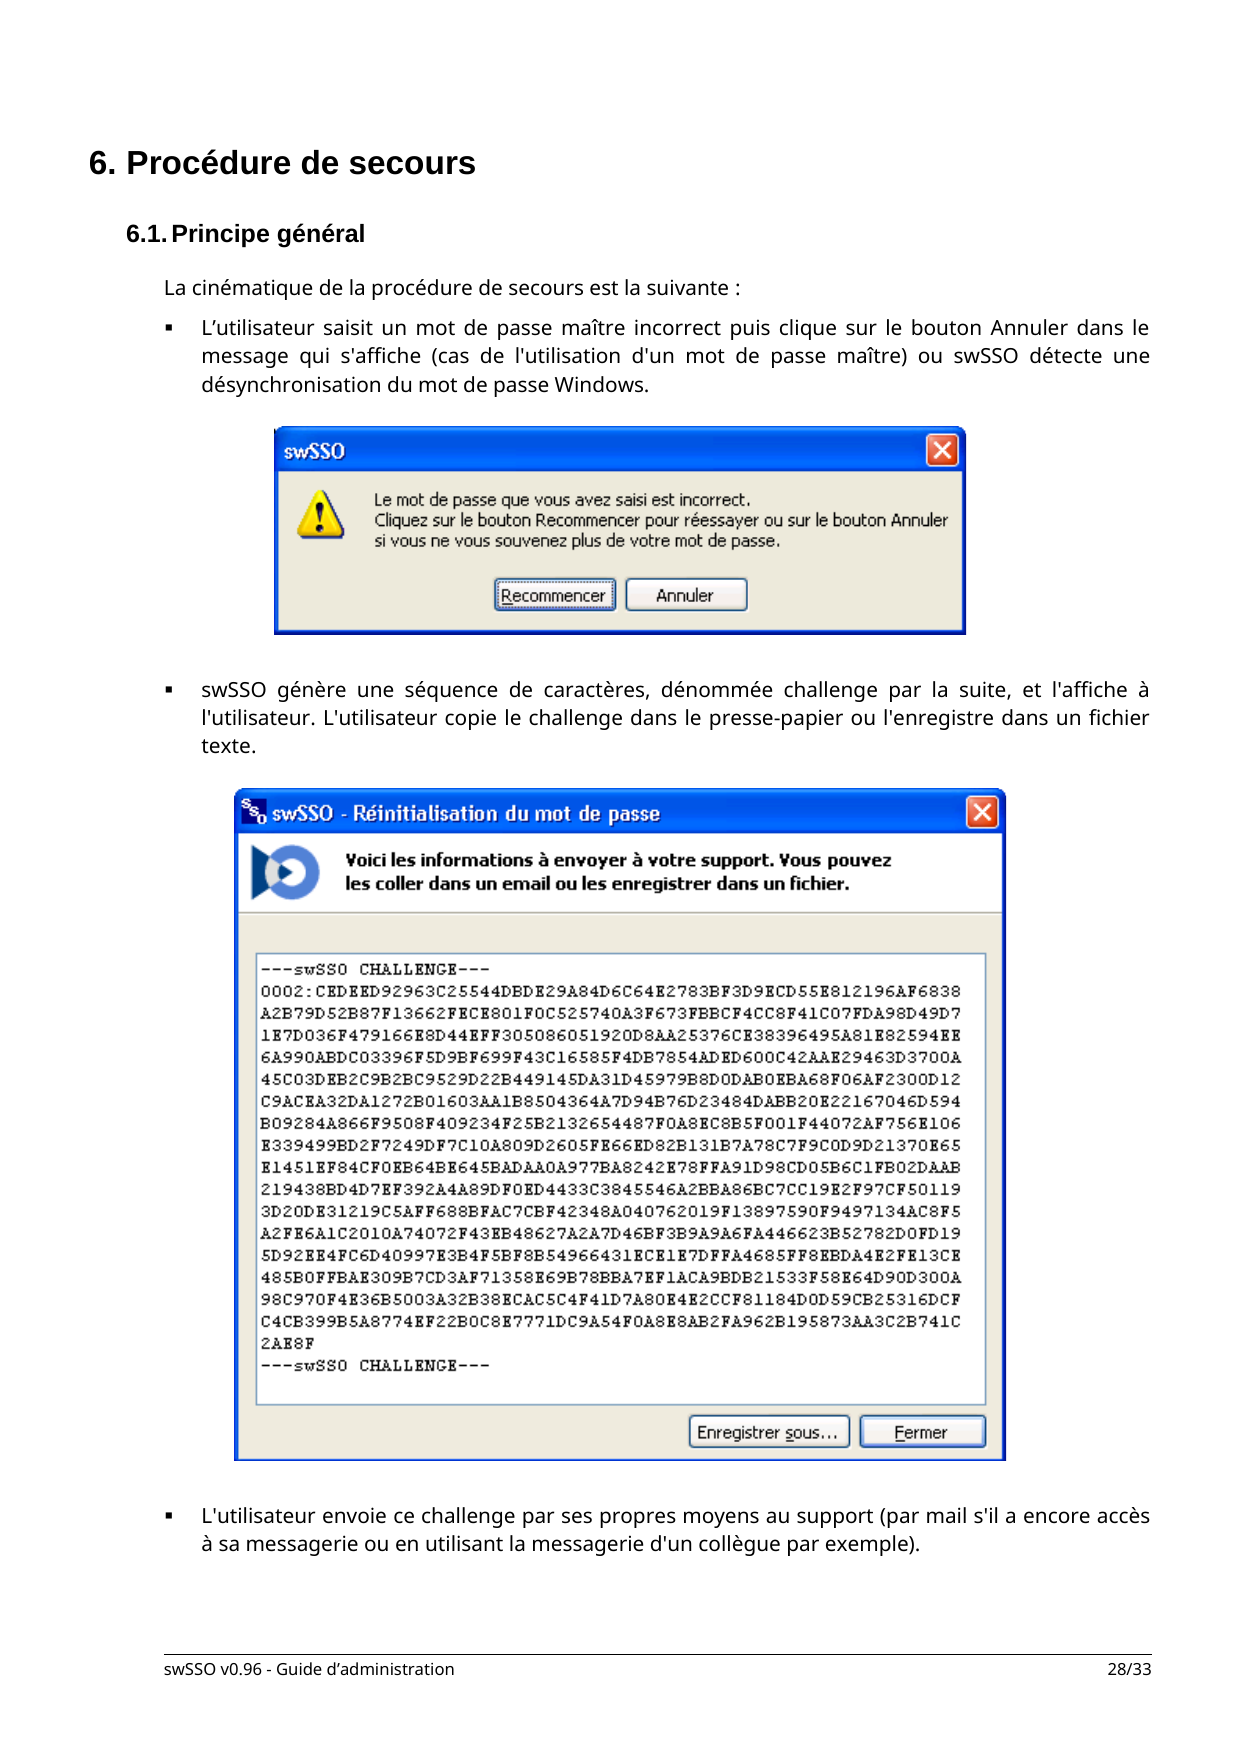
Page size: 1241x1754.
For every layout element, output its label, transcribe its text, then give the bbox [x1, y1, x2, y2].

subtitle Procédure de secours [89, 143, 1152, 182]
subtitle Principe général [126, 219, 1152, 248]
list L’utilisateur saisit un mot de passe maître incorrect puis clique sur le bouton Annuler dans le message qui s'affiche (cas de l'utilisation d'un mot de passe maître) ou swSSO détecte une désynchronisation du mot de passe Windows. [164, 313, 1152, 398]
text La cinématique de la procédure de secours est la suivante : [164, 273, 1152, 301]
list L'utilisateur envoie ce challenge par ses propres moyens au support (par mail s'il a encore accès à sa messagerie ou en utilisant la messagerie d'un collègue par exemple). [164, 1501, 1152, 1558]
picture [274, 426, 967, 635]
list swSSO génère une séquence de caractères, dénommée challenge par la suite, et l'affiche à l'utilisateur. L'utilisateur copie le challenge dans le presse-papier ou l'enregistre dans un fichier texte. [164, 675, 1152, 760]
